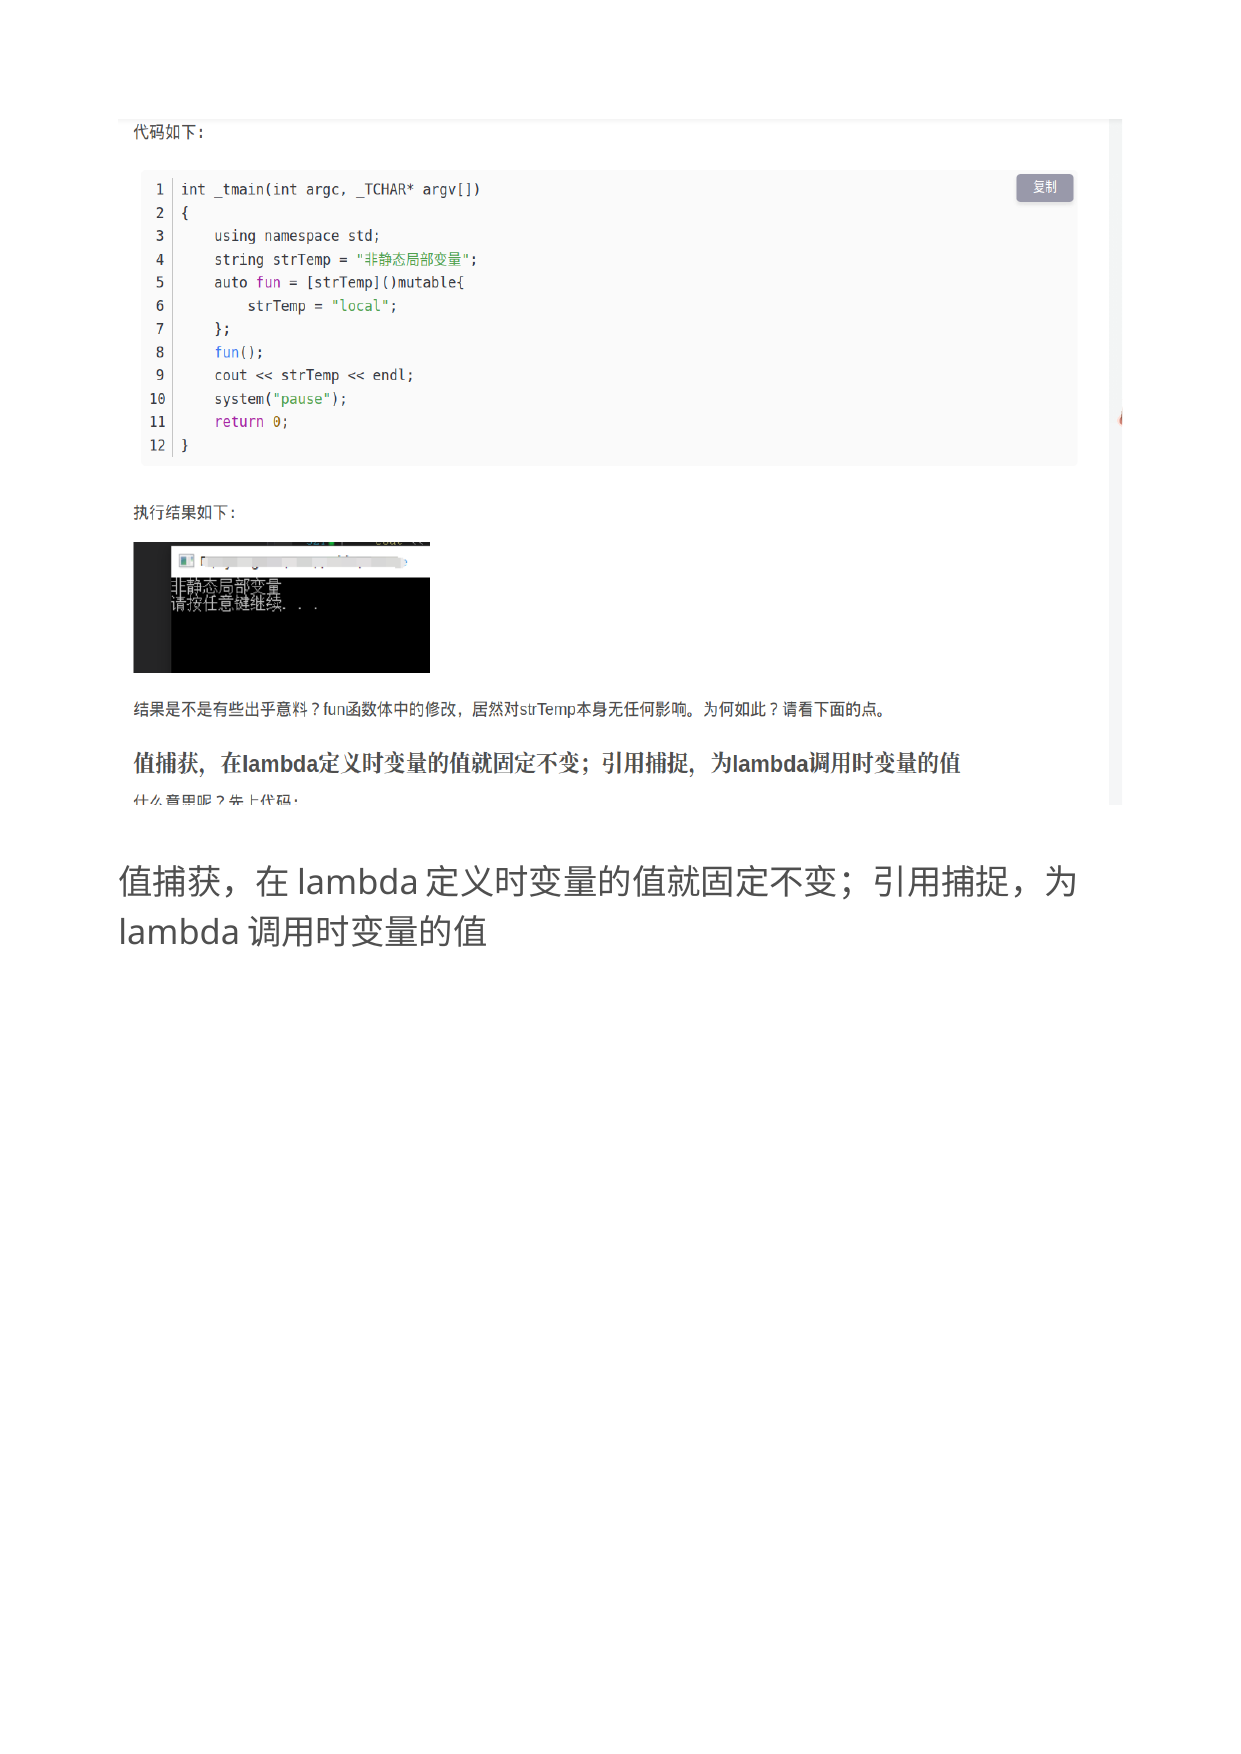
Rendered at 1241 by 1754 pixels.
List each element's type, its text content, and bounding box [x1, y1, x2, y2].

picture [118, 118, 1123, 805]
subtitle 值捕获，在lambda定义时变量的值就固定不变；引用捕捉，为lambda调用时变量的值 [118, 854, 1122, 954]
